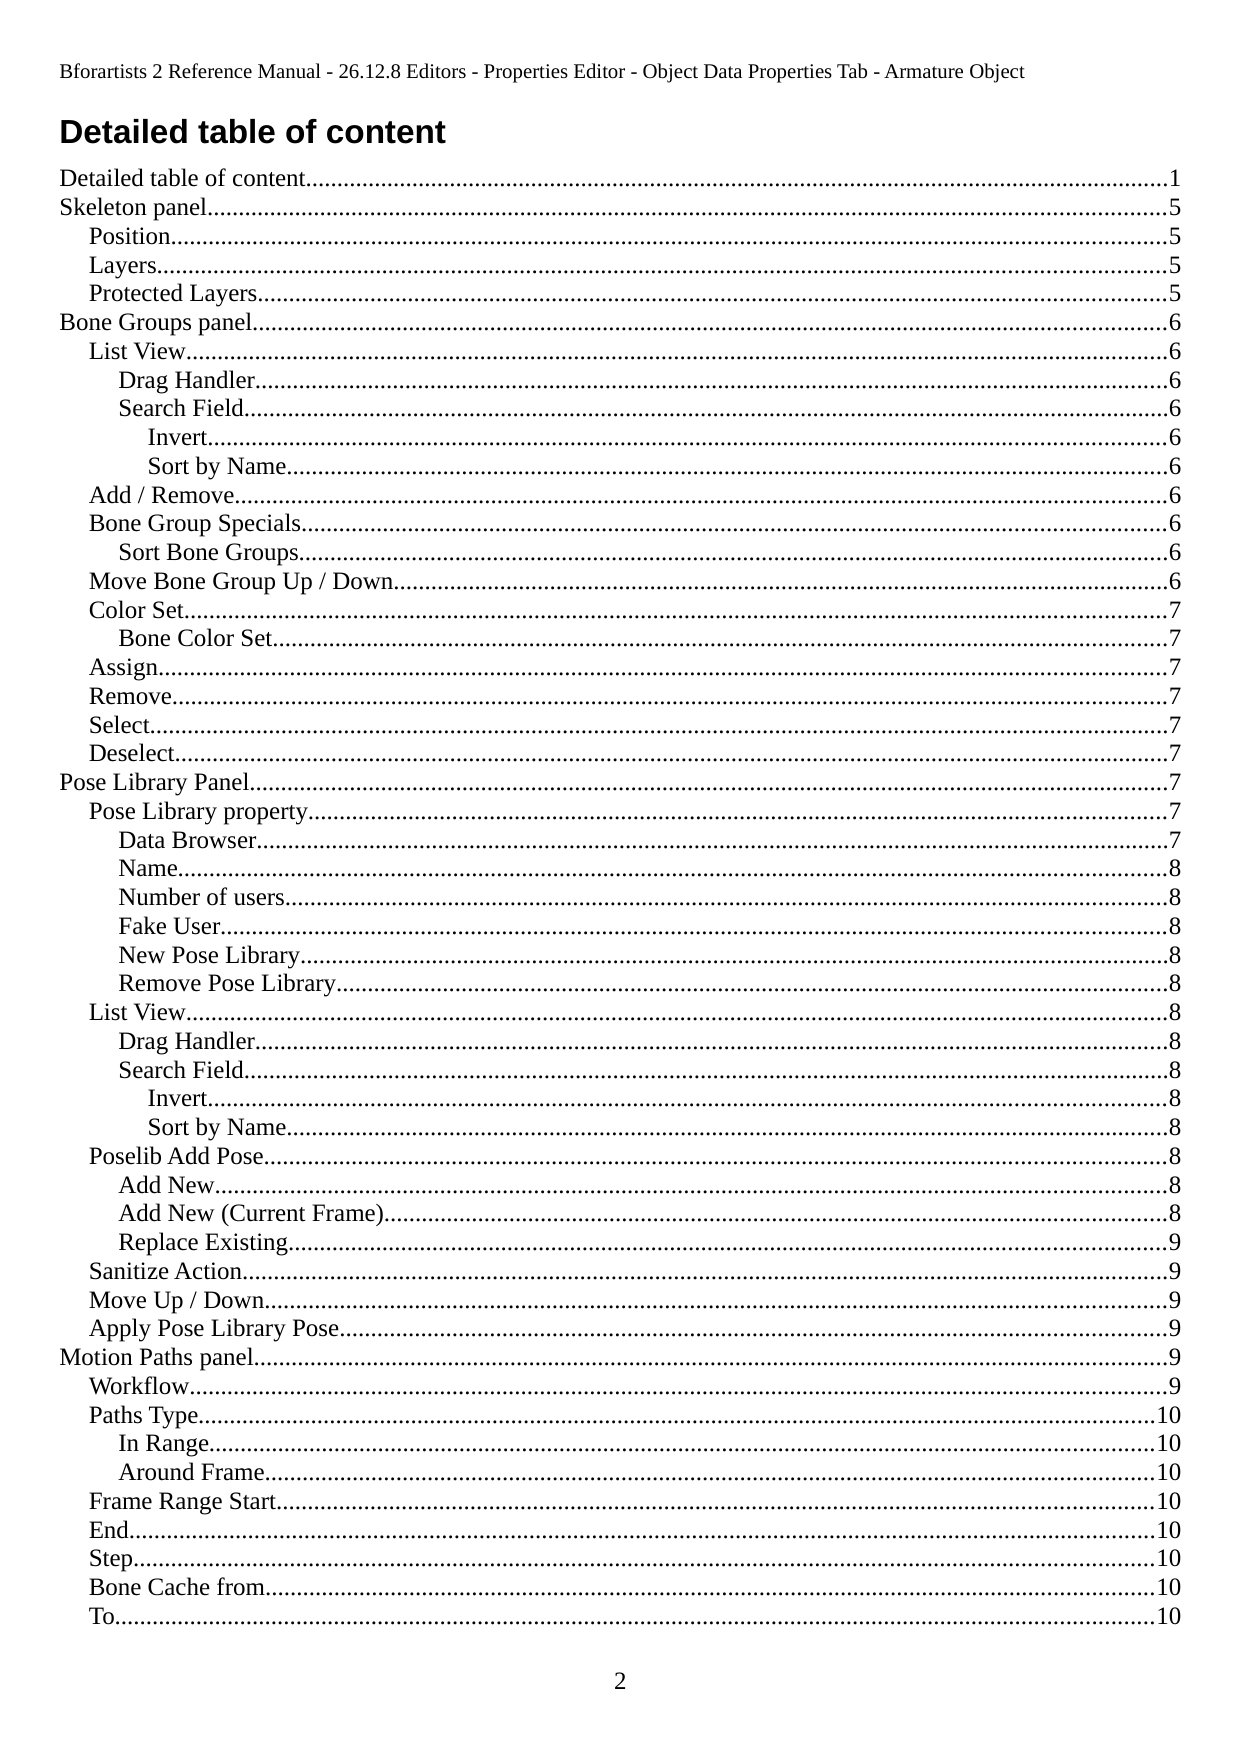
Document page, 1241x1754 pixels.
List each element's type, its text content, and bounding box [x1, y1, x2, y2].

text Workflow 9 [88, 1371, 1181, 1400]
text Add New (Current Frame) 8 [118, 1198, 1181, 1227]
text Search Field 8 [118, 1055, 1181, 1083]
text Apply Pose Library Pose 9 [88, 1313, 1181, 1342]
text Move Up / Down 9 [88, 1285, 1181, 1313]
text Add / Remove 6 [88, 480, 1181, 508]
text Frame Range Start 10 [88, 1486, 1181, 1515]
text Pose Library Panel 7 [59, 767, 1181, 796]
text Search Field 6 [118, 393, 1181, 422]
subtitle Detailed table of content [59, 113, 1181, 151]
text Replace Existing 9 [118, 1227, 1181, 1256]
text Add New 8 [118, 1170, 1181, 1198]
text Paths Type 10 [88, 1400, 1181, 1428]
text Bone Group Specials 6 [88, 508, 1181, 537]
text Layers 5 [88, 250, 1181, 278]
text Pose Library property 7 [88, 796, 1181, 825]
text Sort by Name 6 [147, 451, 1181, 480]
text Bone Color Set 7 [118, 623, 1181, 652]
text Drag Handler 6 [118, 365, 1181, 393]
text Invert 6 [147, 422, 1181, 451]
text List View 6 [88, 336, 1181, 365]
text Protected Layers 5 [88, 278, 1181, 307]
text Number of users 8 [118, 882, 1181, 911]
text Fake User 8 [118, 911, 1181, 940]
text Around Frame 10 [118, 1457, 1181, 1486]
text Skeleton panel 5 [59, 192, 1181, 221]
text Name 8 [118, 853, 1181, 882]
text Deselect 7 [88, 738, 1181, 767]
text Data Browser 7 [118, 825, 1181, 853]
text New Pose Library 8 [118, 940, 1181, 968]
text Assign 7 [88, 652, 1181, 681]
text To 10 [88, 1601, 1181, 1630]
text Bone Groups panel 6 [59, 307, 1181, 336]
text Sort by Name 8 [147, 1112, 1181, 1141]
text Poselib Add Pose 8 [88, 1141, 1181, 1170]
text End 10 [88, 1515, 1181, 1543]
text Color Set 7 [88, 595, 1181, 623]
text Select 7 [88, 710, 1181, 738]
text Bone Cache from 10 [88, 1572, 1181, 1601]
text Position 5 [88, 221, 1181, 250]
text Detailed table of content 1 [59, 163, 1181, 192]
text Move Bone Group Up / Down 6 [88, 566, 1181, 595]
text Sanitize Action 9 [88, 1256, 1181, 1285]
text Invert 8 [147, 1083, 1181, 1112]
text Remove 7 [88, 681, 1181, 710]
text Remove Pose Library 8 [118, 968, 1181, 997]
text Drag Handler 8 [118, 1026, 1181, 1055]
text Motion Paths panel 9 [59, 1342, 1181, 1371]
text Step 10 [88, 1543, 1181, 1572]
text List View 8 [88, 997, 1181, 1026]
text Sort Bone Groups 6 [118, 537, 1181, 566]
text In Range 10 [118, 1428, 1181, 1457]
